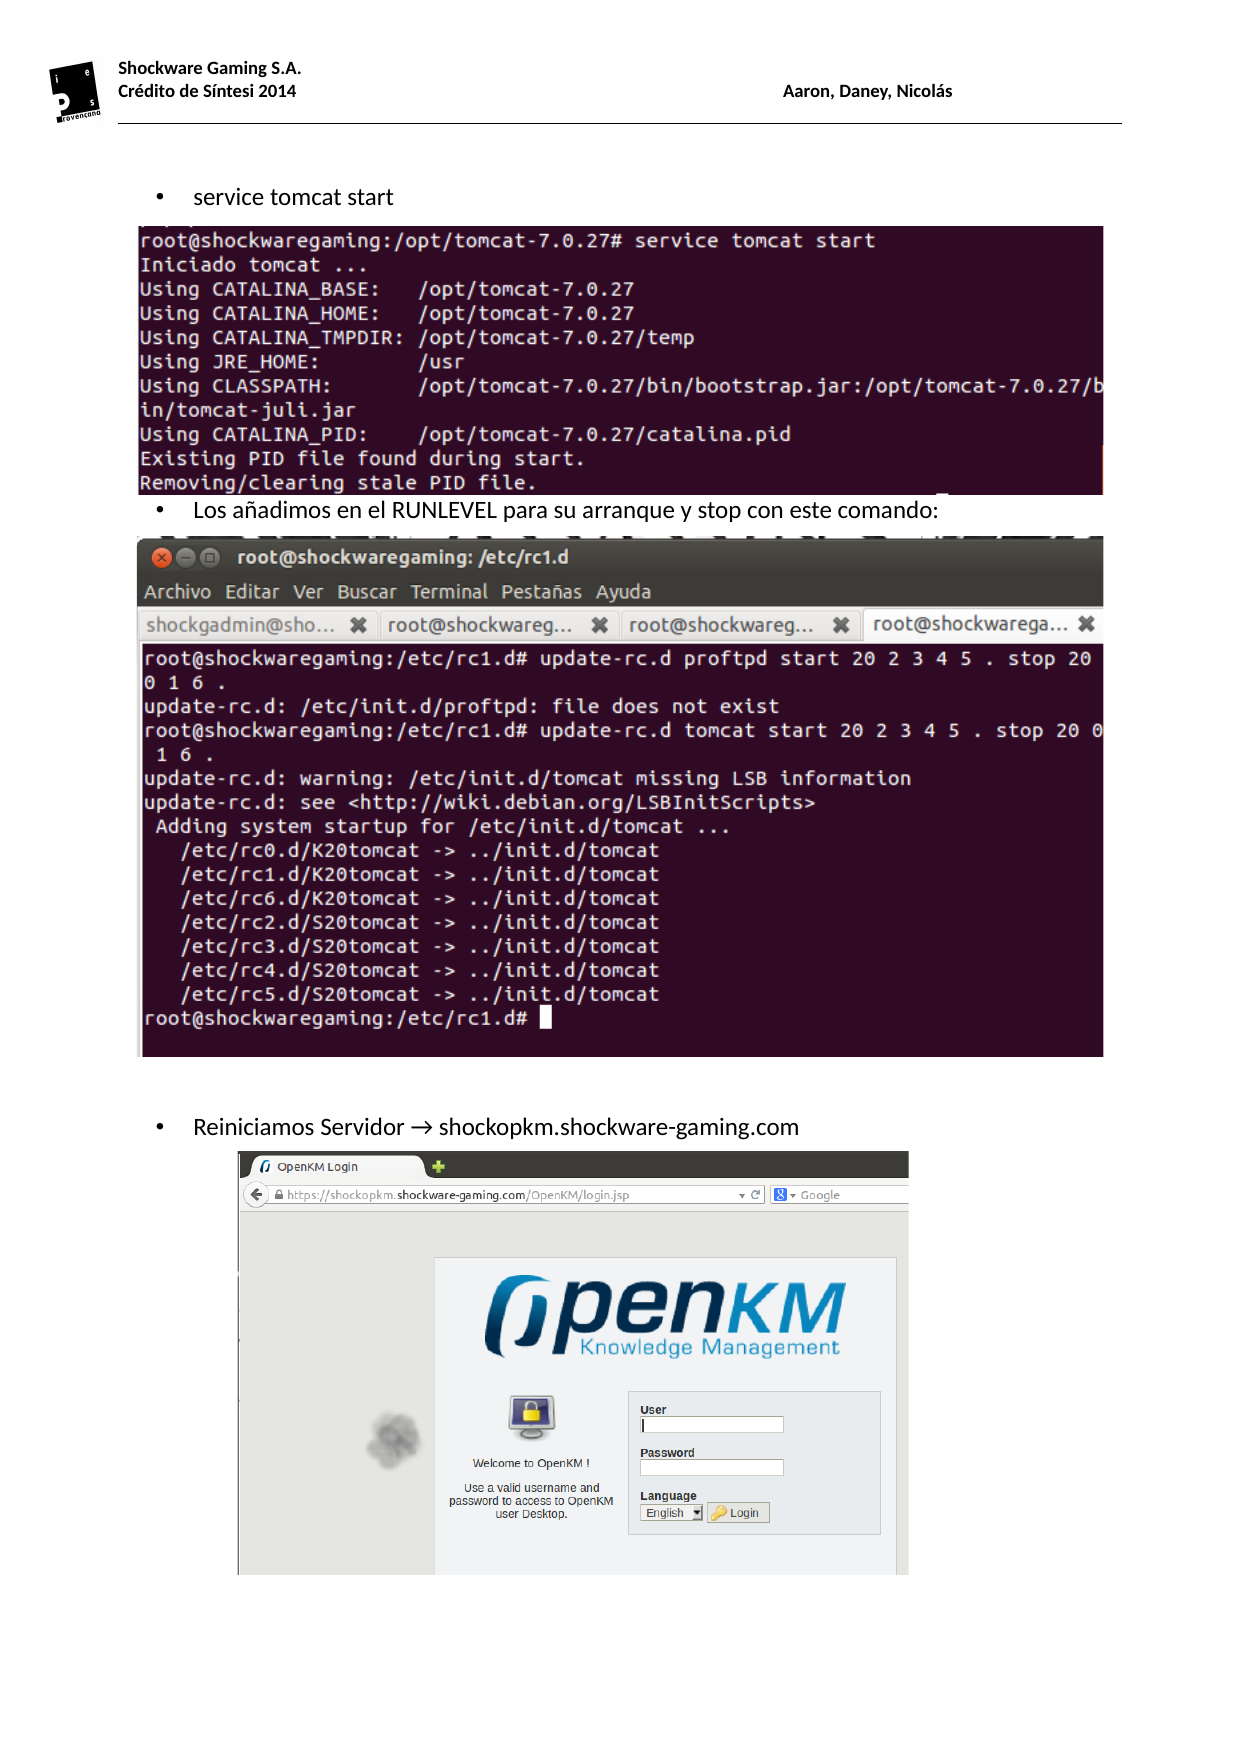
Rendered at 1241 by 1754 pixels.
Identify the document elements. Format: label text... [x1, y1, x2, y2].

list Reiniciamos Servidor → shockopkm.shockware-gaming.com [156, 1111, 1122, 1142]
picture [237, 1151, 909, 1575]
list Los añadimos en el RUNLEVEL para su arranque y stop con este comando: [156, 235, 1122, 525]
picture [136, 536, 1104, 1057]
picture [43, 54, 110, 128]
list service tomcat start [156, 181, 1122, 212]
picture [136, 226, 1104, 495]
